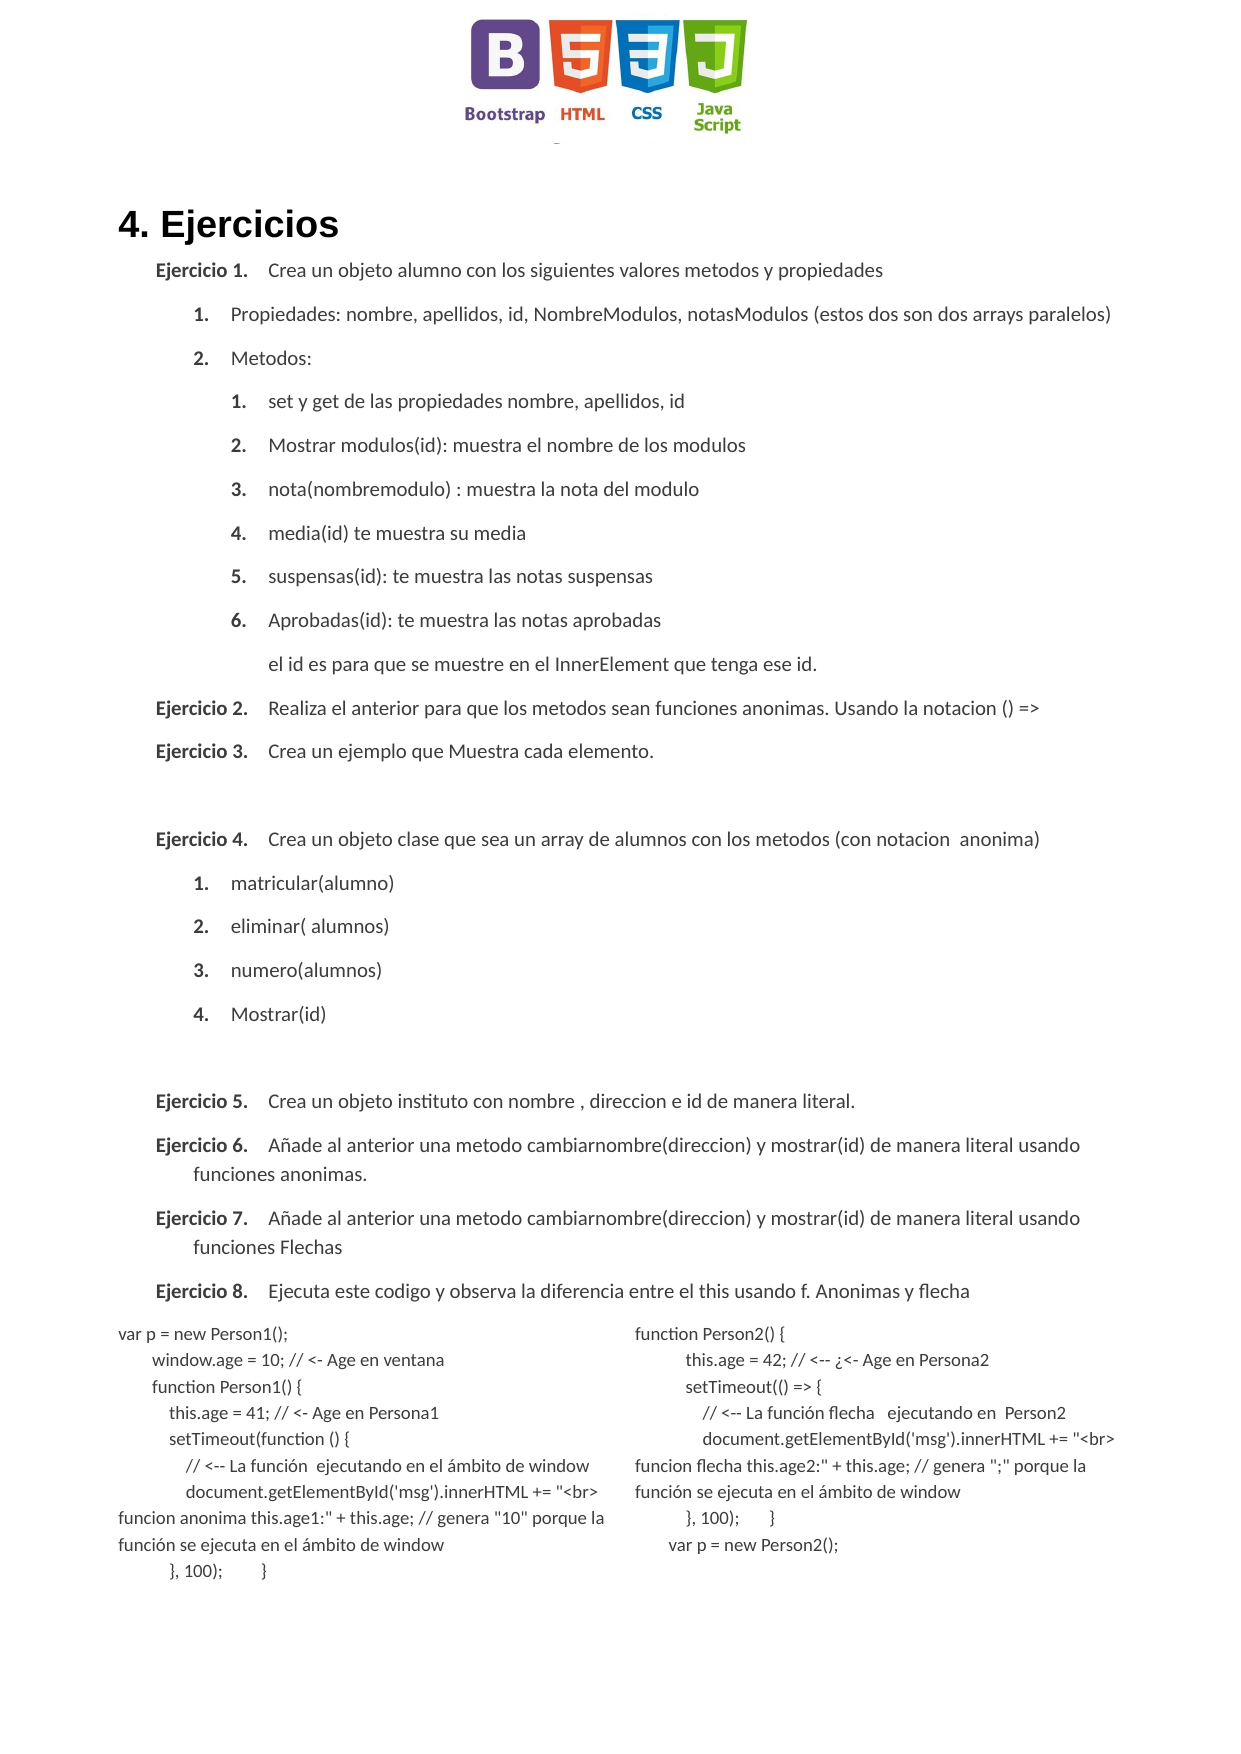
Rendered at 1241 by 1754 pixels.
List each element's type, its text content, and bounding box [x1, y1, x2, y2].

list numero(alumnos) [193, 957, 1122, 983]
list Añade al anterior una metodo cambiarnombre(direccion) y mostrar(id) de manera literal usando funciones Flechas [156, 1205, 1122, 1260]
list Metodos: [193, 345, 1122, 370]
text }, 100); } [635, 1507, 1122, 1529]
text var p = new Person1(); [118, 1322, 605, 1345]
text this.age = 41; // <- Age en Persona1 [118, 1401, 605, 1424]
subtitle 4. Ejercicios [118, 201, 1122, 245]
list Realiza el anterior para que los metodos sean funciones anonimas. Usando la notacion () => [156, 695, 1122, 720]
list nota(nombremodulo) : muestra la nota del modulo [231, 476, 1122, 502]
list Añade al anterior una metodo cambiarnombre(direccion) y mostrar(id) de manera literal usando funciones anonimas. [156, 1132, 1122, 1187]
text function Person2() { [635, 1322, 1122, 1345]
list Crea un objeto clase que sea un array de alumnos con los metodos (con notacion anonima) [156, 826, 1122, 852]
text }, 100); } [118, 1559, 605, 1582]
list Mostrar(id) [193, 1001, 1122, 1027]
text var p = new Person2(); [635, 1533, 1122, 1556]
text window.age = 10; // <- Age en ventana [118, 1348, 605, 1371]
text // <-- La función flecha ejecutando en Person2 [635, 1401, 1122, 1424]
list suspensas(id): te muestra las notas suspensas [231, 564, 1122, 589]
list matricular(alumno) [193, 870, 1122, 895]
list Crea un objeto instituto con nombre , direccion e id de manera literal. [156, 1089, 1122, 1114]
list Crea un ejemplo que Muestra cada elemento. [156, 739, 1122, 764]
list set y get de las propiedades nombre, apellidos, id [231, 389, 1122, 414]
text // <-- La función ejecutando en el ámbito de window [118, 1454, 605, 1477]
list eliminar( alumnos) [193, 914, 1122, 939]
list el id es para que se muestre en el InnerElement que tenga ese id. [231, 651, 1122, 677]
list Mostrar modulos(id): muestra el nombre de los modulos [231, 432, 1122, 458]
text this.age = 42; // <-- ¿<- Age en Persona2 [635, 1348, 1122, 1371]
text function Person1() { [118, 1375, 605, 1398]
list Aprobadas(id): te muestra las notas aprobadas [231, 607, 1122, 633]
list media(id) te muestra su media [231, 520, 1122, 545]
list Propiedades: nombre, apellidos, id, NombreModulos, notasModulos (estos dos son dos arrays paralelos) [193, 301, 1122, 327]
picture [456, 13, 756, 144]
text document.getElementById('msg').innerHTML += "<br> funcion flecha this.age2:" + this.age; // genera ";" porque la función se ejecuta en el ámbito de window [635, 1427, 1122, 1503]
text document.getElementById('msg').innerHTML += "<br> funcion anonima this.age1:" + this.age; // genera "10" porque la función se ejecuta en el ámbito de window [118, 1480, 605, 1556]
list Crea un objeto alumno con los siguientes valores metodos y propiedades [156, 257, 1122, 283]
text setTimeout(() => { [635, 1375, 1122, 1398]
list Ejecuta este codigo y observa la diferencia entre el this usando f. Anonimas y flecha [156, 1278, 1122, 1304]
text setTimeout(function () { [118, 1427, 605, 1450]
